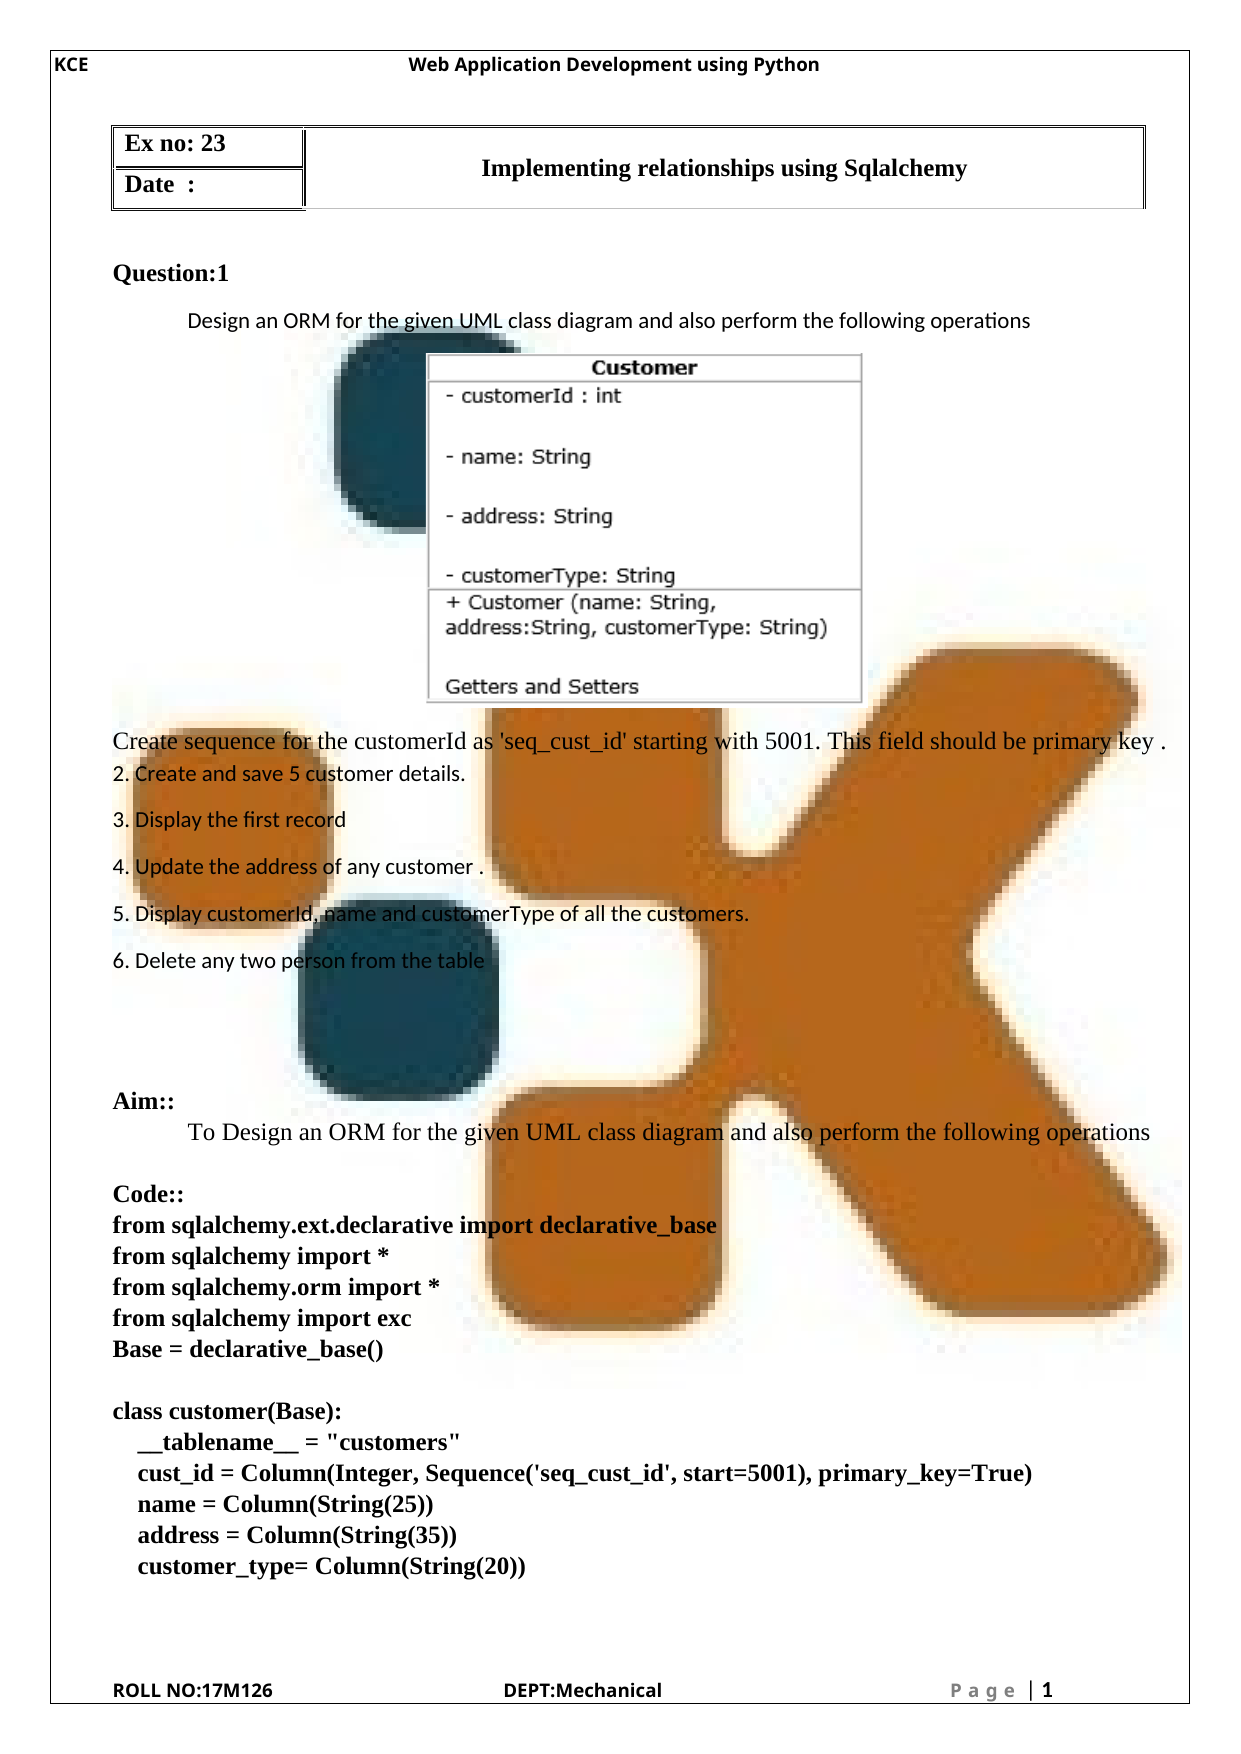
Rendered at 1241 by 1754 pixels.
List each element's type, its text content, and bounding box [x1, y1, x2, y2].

text Code:: [112, 1179, 1181, 1208]
text To Design an ORM for the given UML class diagram and also perform the following operations [112, 1117, 1181, 1146]
text 3. Display the first record [112, 806, 1181, 833]
table_cell Date : [114, 166, 304, 208]
text Question:1 [112, 258, 1181, 287]
text Design an ORM for the given UML class diagram and also perform the following operations [112, 306, 1181, 334]
text 4. Update the address of any customer . [112, 852, 1181, 880]
text from sqlalchemy.ext.declarative import declarative_base [112, 1210, 1181, 1239]
table_header Ex no: 23 [113, 126, 304, 166]
text cust_id = Column(Integer, Sequence('seq_cust_id', start=5001), primary_key=True) [112, 1458, 1181, 1487]
table_header Implementing relationships using Sqlalchemy [304, 128, 1143, 208]
text customer_type= Column(String(20)) [112, 1551, 1181, 1580]
text Aim:: [112, 1086, 1181, 1114]
text __tablename__ = "customers" [112, 1427, 1181, 1456]
text Create sequence for the customerId as 'seq_cust_id' starting with 5001. This field should be primary key . [112, 726, 1181, 754]
text 2. Create and save 5 customer details. [112, 759, 1181, 787]
text from sqlalchemy import exc [112, 1303, 1181, 1332]
text address = Column(String(35)) [112, 1520, 1181, 1549]
text from sqlalchemy import * [112, 1241, 1181, 1270]
picture [112, 319, 1182, 1389]
text 5. Display customerId, name and customerType of all the customers. [112, 899, 1181, 927]
text name = Column(String(25)) [112, 1489, 1181, 1518]
text Base = declarative_base() [112, 1334, 1181, 1363]
text 6. Delete any two person from the table [112, 946, 1181, 974]
text class customer(Base): [112, 1396, 1181, 1425]
text from sqlalchemy.orm import * [112, 1272, 1181, 1301]
